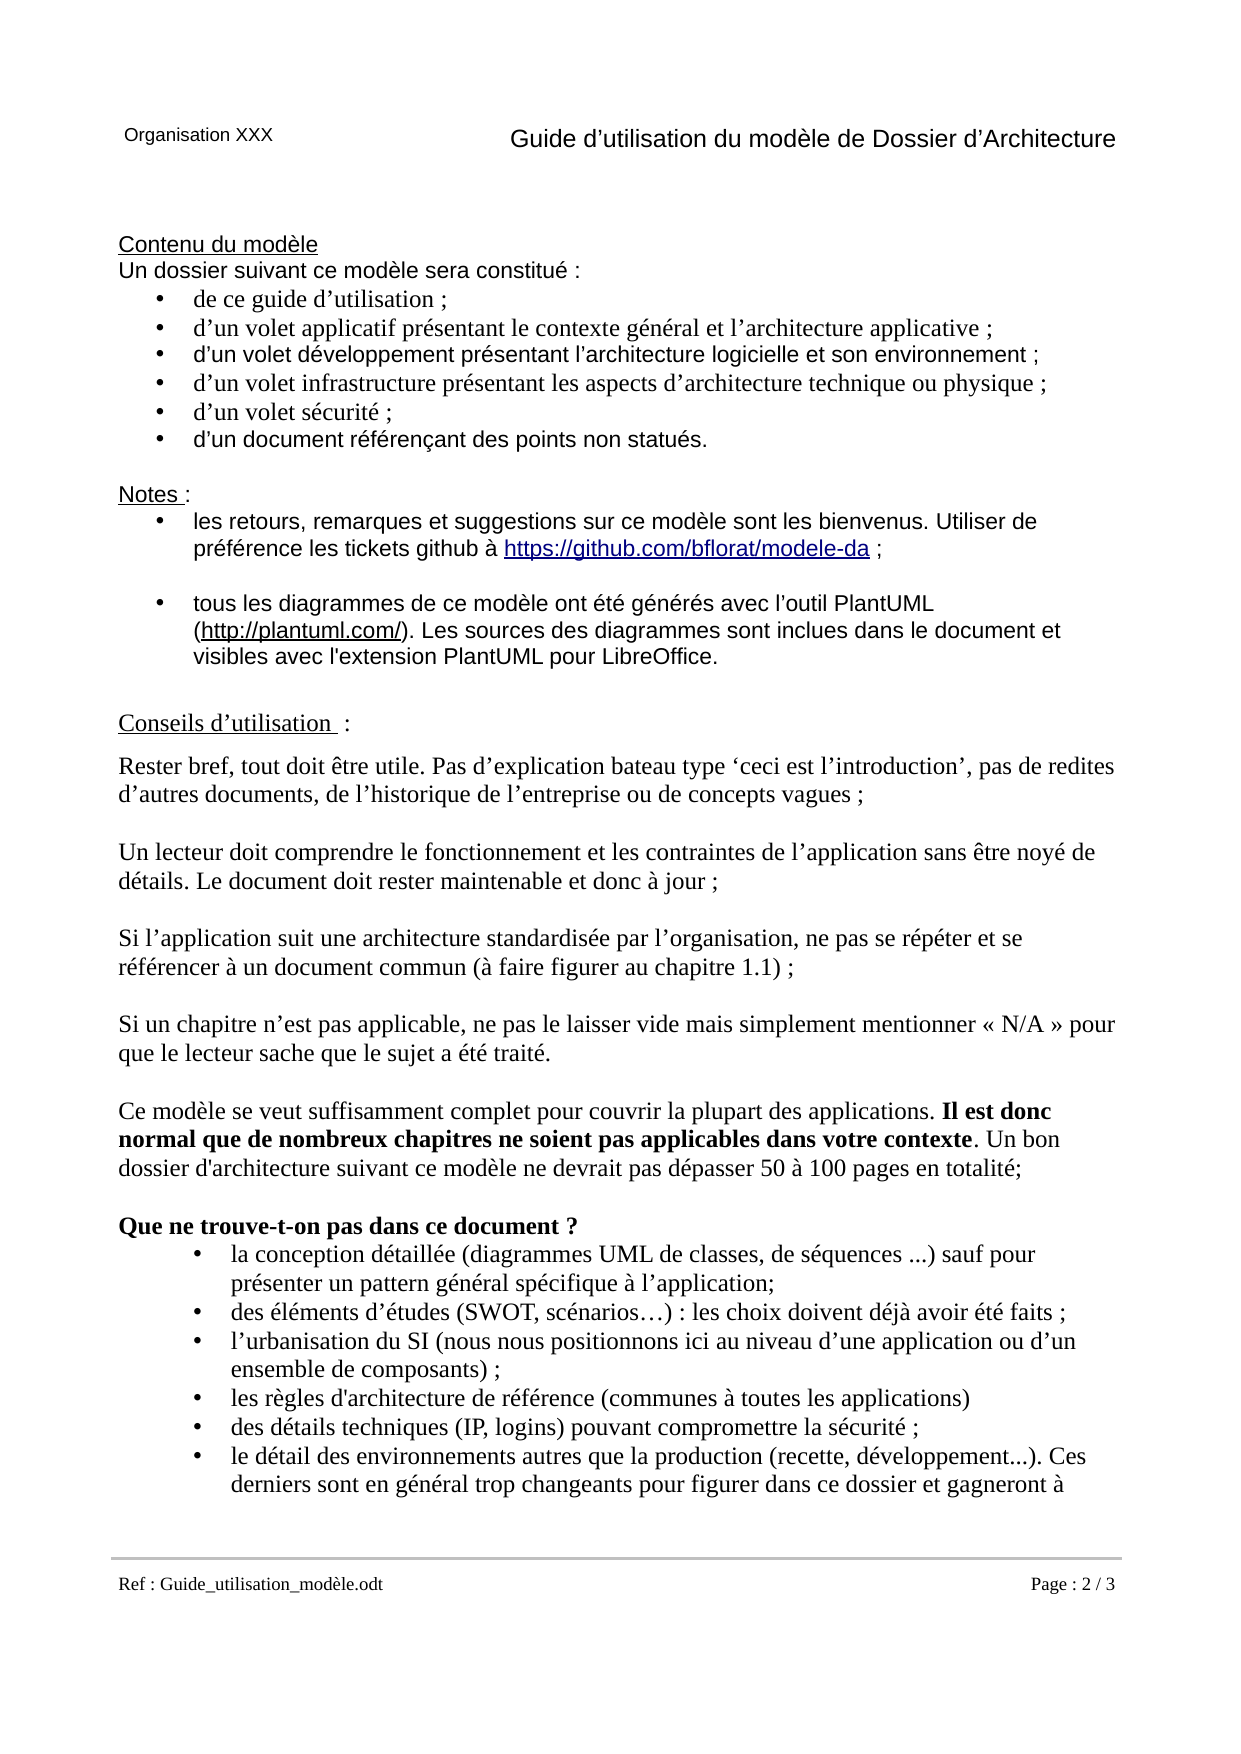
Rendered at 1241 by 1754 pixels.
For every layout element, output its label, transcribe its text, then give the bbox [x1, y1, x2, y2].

list l’urbanisation du SI (nous nous positionnons ici au niveau d’une application ou d’un ensemble de composants) ; [193, 1326, 1122, 1383]
text Si l’application suit une architecture standardisée par l’organisation, ne pas se répéter et se référencer à un document commun (à faire figurer au chapitre 1.1) ; [118, 923, 1122, 981]
list les retours, remarques et suggestions sur ce modèle sont les bienvenus. Utiliser de préférence les tickets github à https://github.com/bflorat/modele-da ; [156, 508, 1122, 561]
list tous les diagrammes de ce modèle ont été générés avec l’outil PlantUML (http://plantuml.com/). Les sources des diagrammes sont inclues dans le document et visibles avec l'extension PlantUML pour LibreOffice. [156, 590, 1122, 669]
list le détail des environnements autres que la production (recette, développement...). Ces derniers sont en général trop changeants pour figurer dans ce dossier et gagneront à [193, 1441, 1122, 1498]
list d’un volet applicatif présentant le contexte général et l’architecture applicative ; [156, 313, 1122, 341]
list des détails techniques (IP, logins) pouvant compromettre la sécurité ; [193, 1412, 1122, 1441]
list des éléments d’études (SWOT, scénarios…) : les choix doivent déjà avoir été faits ; [193, 1297, 1122, 1326]
text Conseils d’utilisation : [118, 708, 1122, 736]
list les règles d'architecture de référence (communes à toutes les applications) [193, 1383, 1122, 1412]
list d’un volet sécurité ; [156, 397, 1122, 426]
text Rester bref, tout doit être utile. Pas d’explication bateau type ‘ceci est l’introduction’, pas de redites d’autres documents, de l’historique de l’entreprise ou de concepts vagues ; [118, 751, 1122, 808]
text Ce modèle se veut suffisamment complet pour couvrir la plupart des applications. Il est donc normal que de nombreux chapitres ne soient pas applicables dans votre contexte. Un bon dossier d'architecture suivant ce modèle ne devrait pas dépasser 50 à 100 pages en totalité; [118, 1096, 1122, 1182]
list d’un document référençant des points non statués. [156, 426, 1122, 453]
text Contenu du modèle [118, 231, 1122, 257]
text Si un chapitre n’est pas applicable, ne pas le laisser vide mais simplement mentionner « N/A » pour que le lecteur sache que le sujet a été traité. [118, 1009, 1122, 1067]
text Un lecteur doit comprendre le fonctionnement et les contraintes de l’application sans être noyé de détails. Le document doit rester maintenable et donc à jour ; [118, 837, 1122, 894]
text Que ne trouve-t-on pas dans ce document ? [118, 1211, 1122, 1239]
list d’un volet infrastructure présentant les aspects d’architecture technique ou physique ; [156, 368, 1122, 397]
list la conception détaillée (diagrammes UML de classes, de séquences ...) sauf pour présenter un pattern général spécifique à l’application; [193, 1239, 1122, 1297]
text Un dossier suivant ce modèle sera constitué : [118, 257, 1122, 284]
text Notes : [118, 481, 1122, 508]
list de ce guide d’utilisation ; [156, 284, 1122, 313]
list d’un volet développement présentant l’architecture logicielle et son environnement ; [156, 341, 1122, 368]
